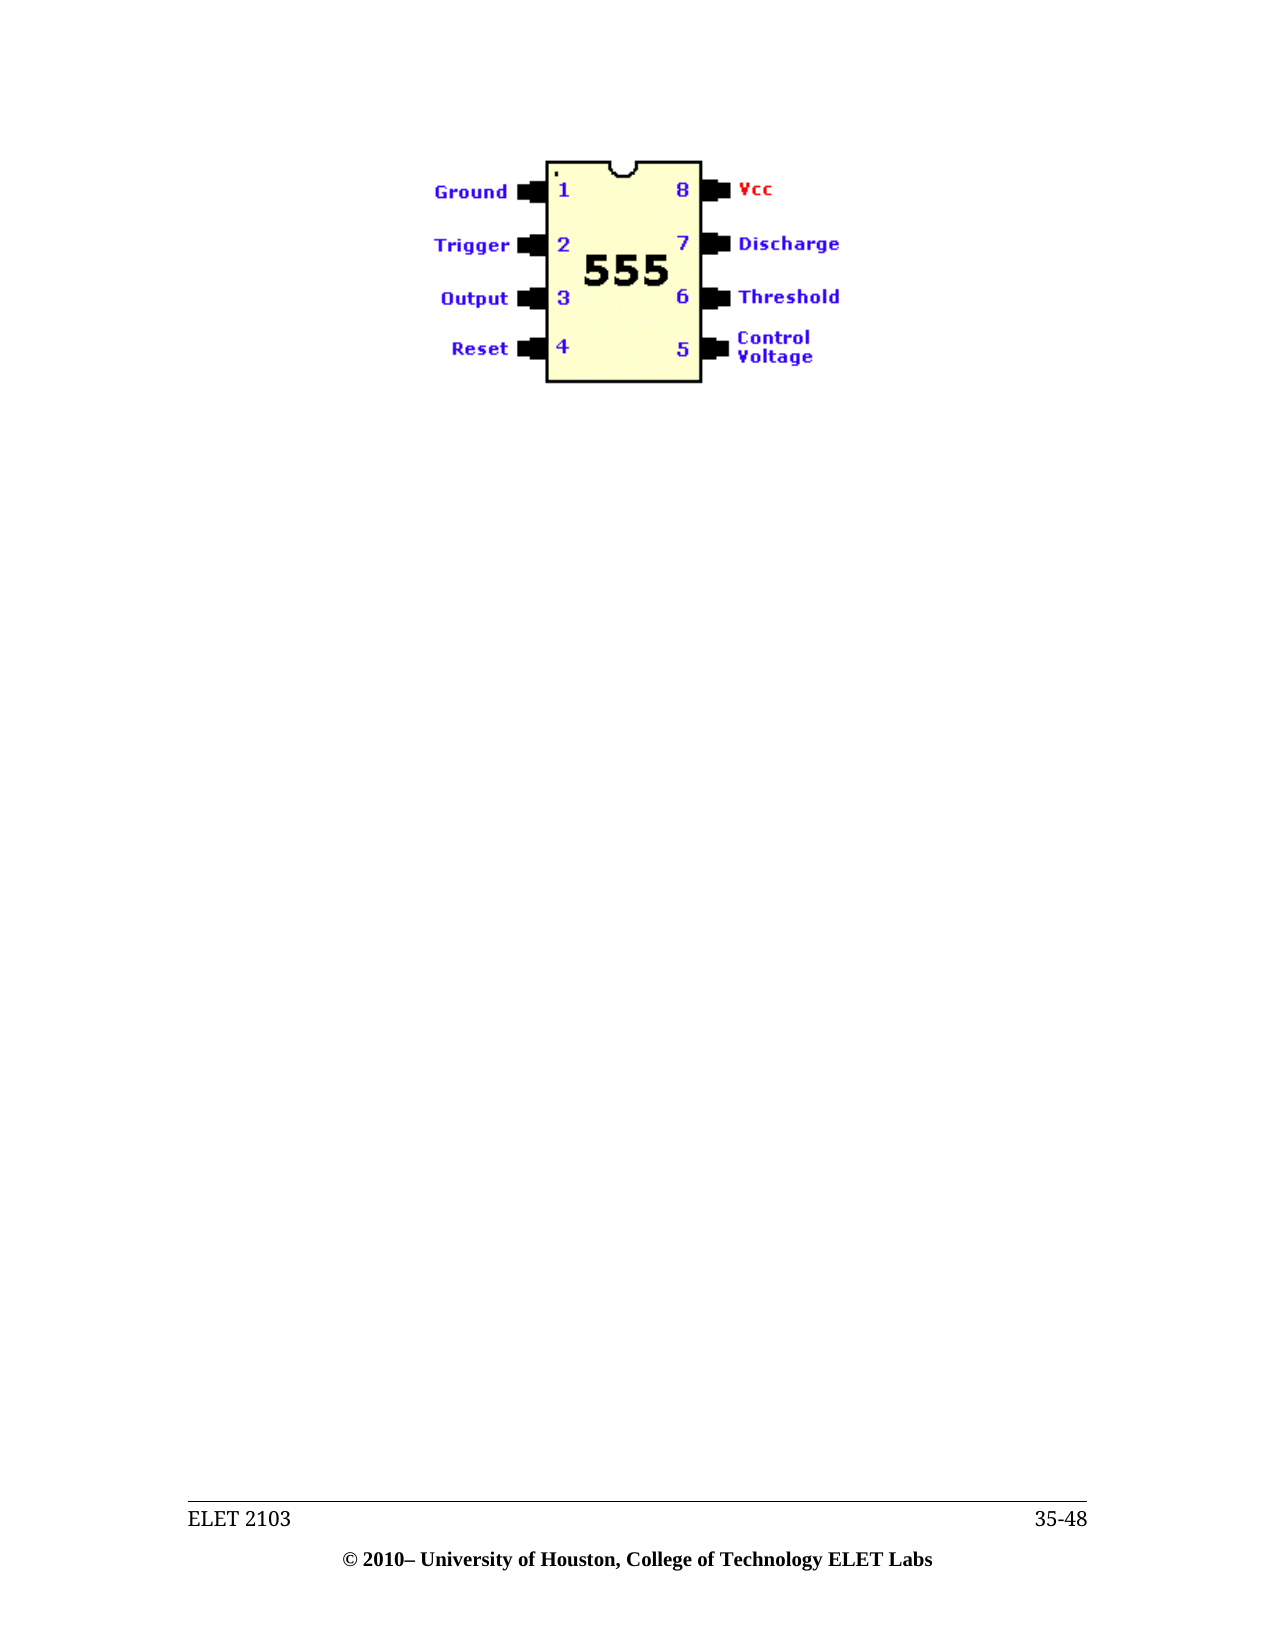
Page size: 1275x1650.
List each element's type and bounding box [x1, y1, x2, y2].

picture [426, 150, 849, 399]
